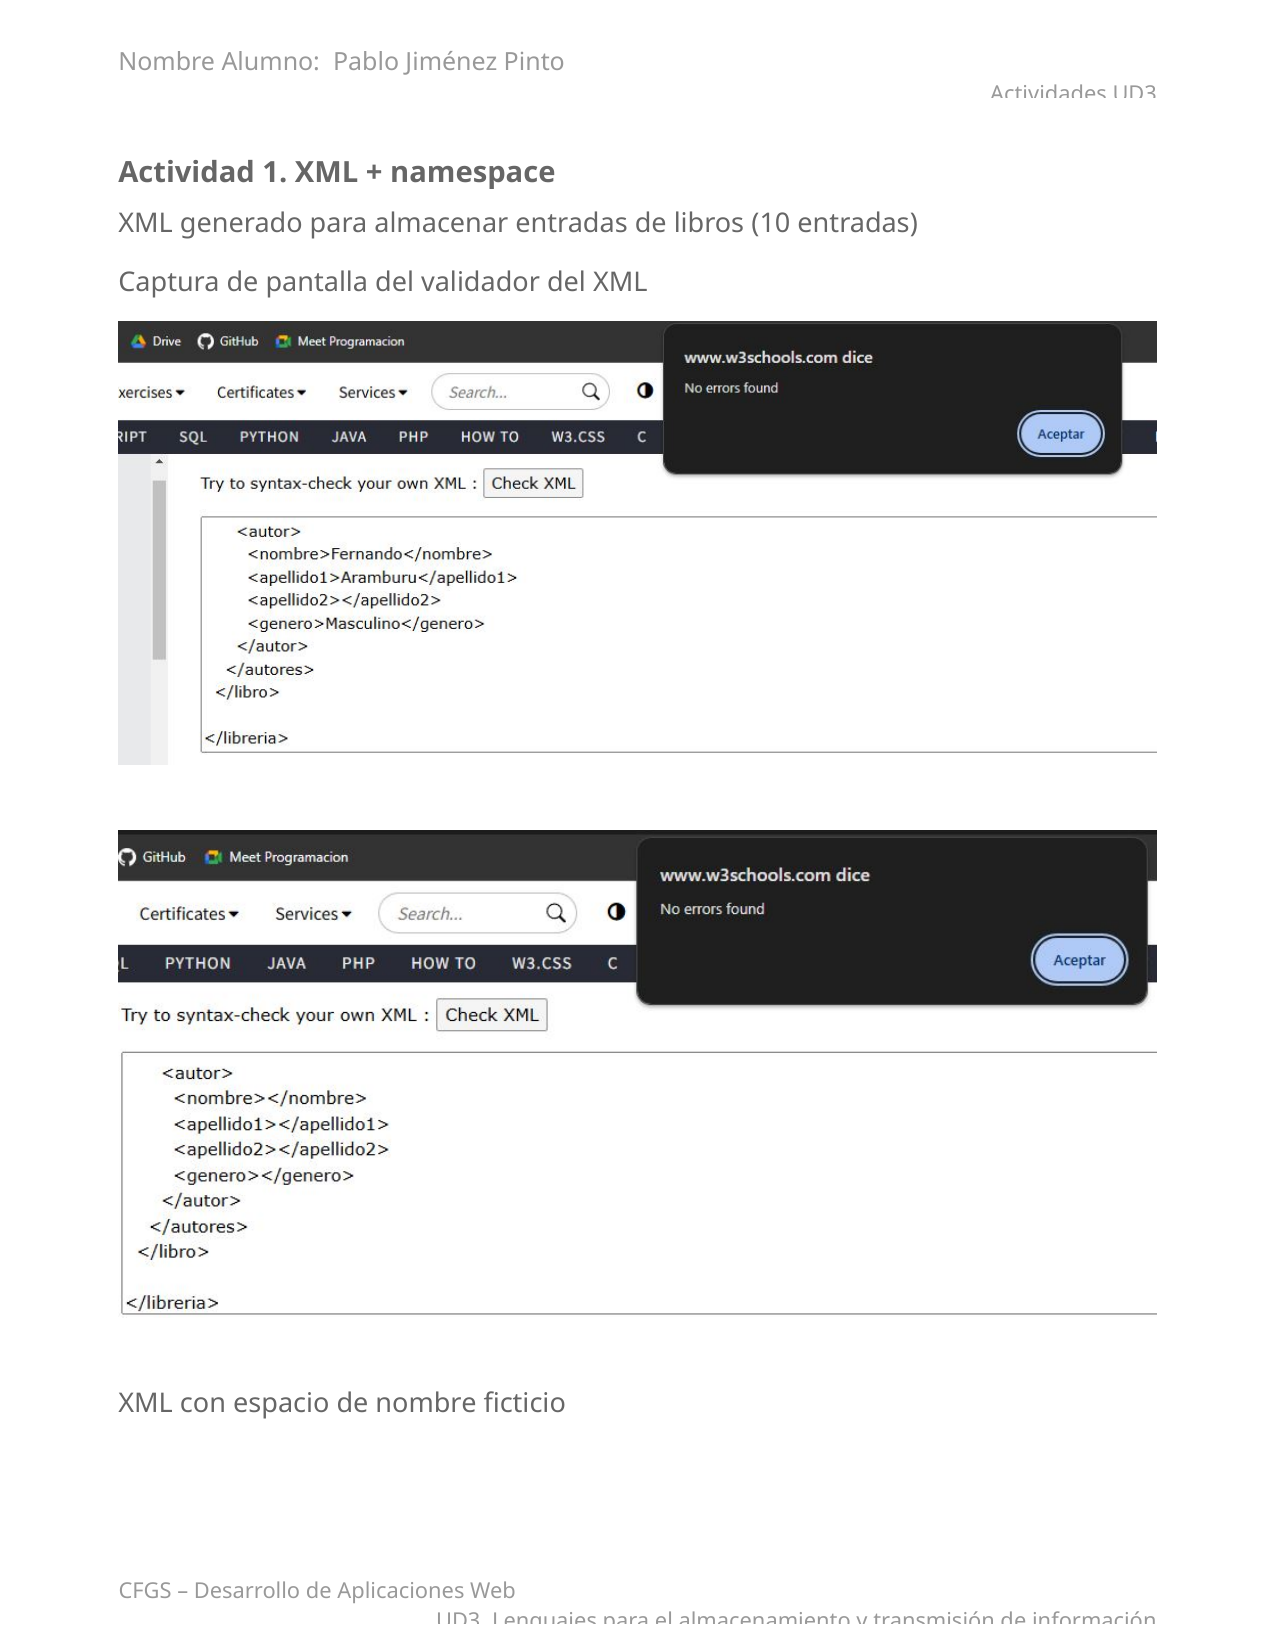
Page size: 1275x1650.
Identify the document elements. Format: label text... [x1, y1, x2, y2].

text Captura de pantalla del validador del XML [118, 263, 1157, 299]
subtitle Actividad 1. XML + namespace [118, 152, 1157, 191]
picture [118, 321, 1157, 765]
text XML generado para almacenar entradas de libros (10 entradas) [118, 204, 1157, 241]
text XML con espacio de nombre ficticio [118, 1384, 1157, 1421]
picture [118, 830, 1157, 1318]
